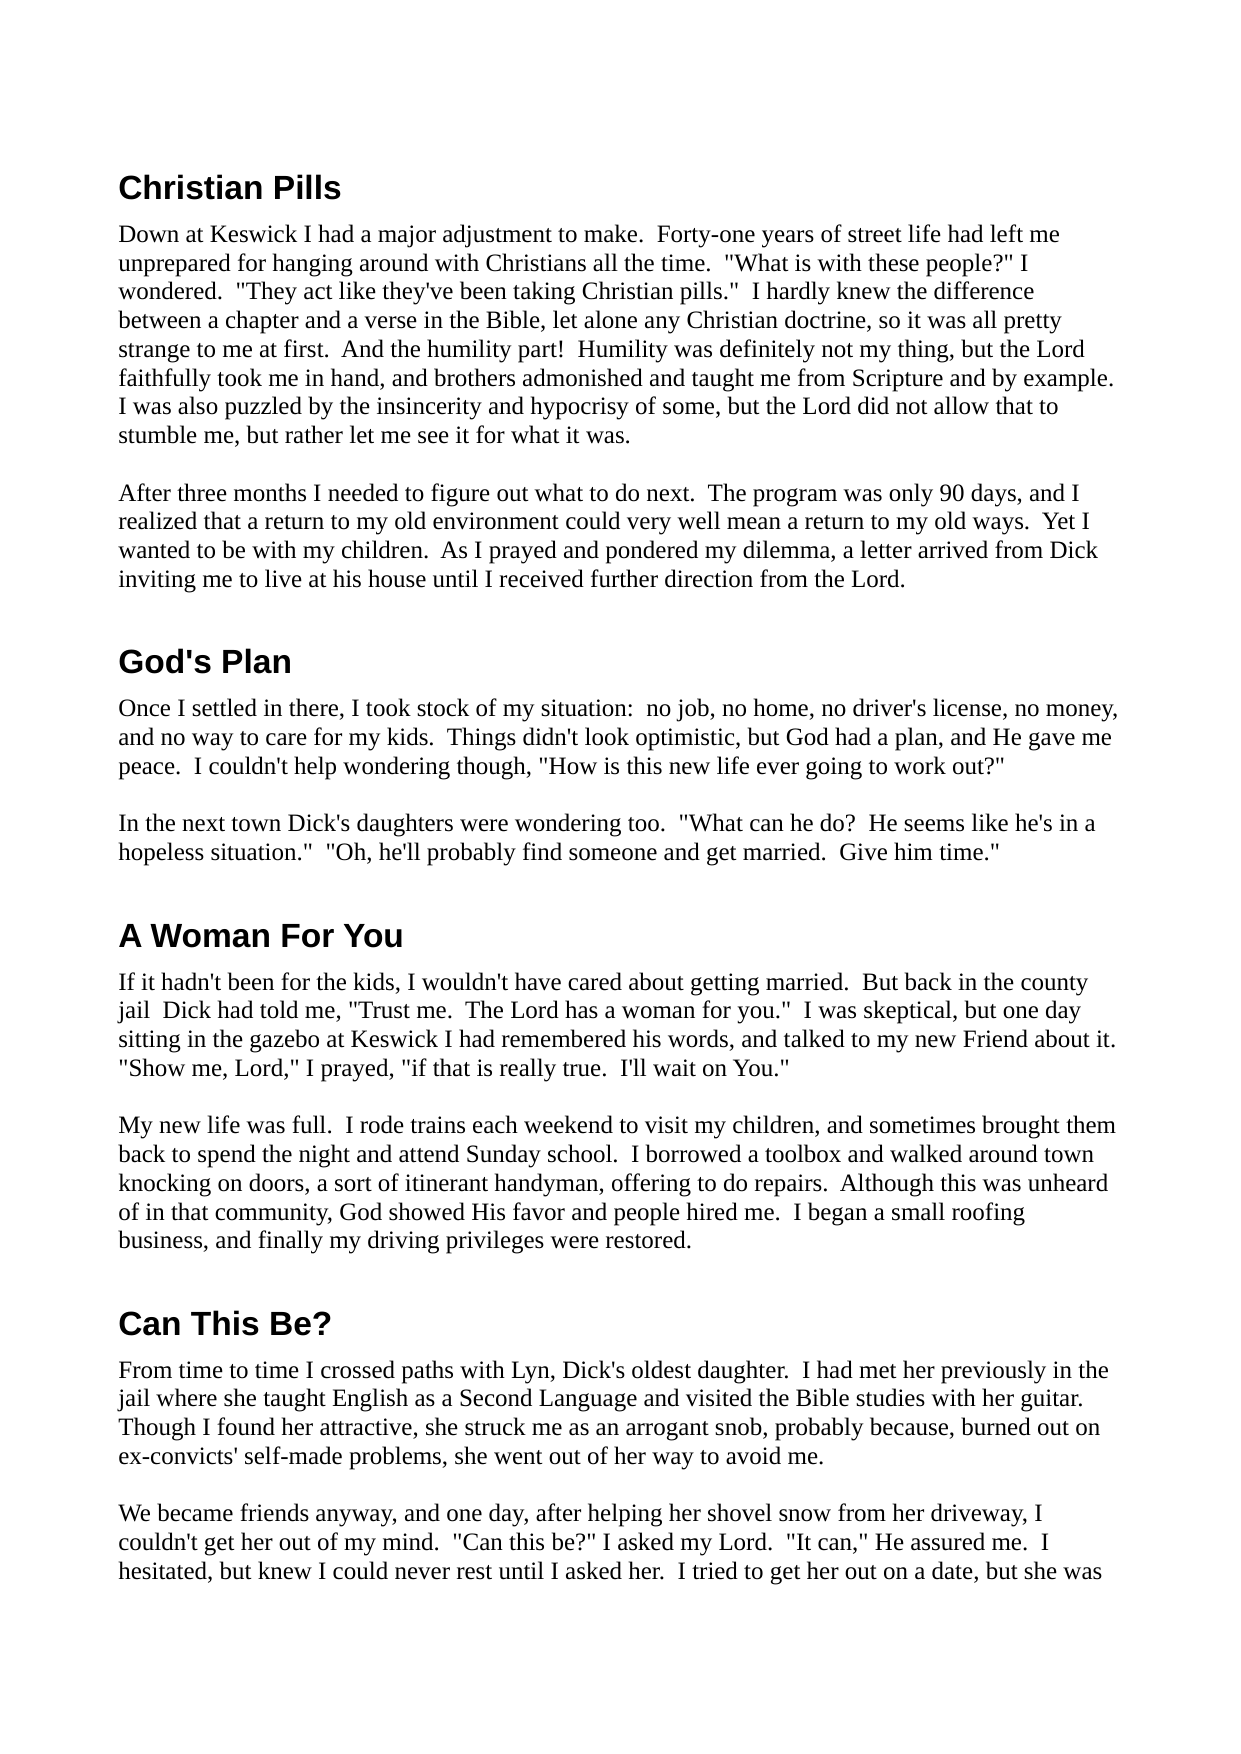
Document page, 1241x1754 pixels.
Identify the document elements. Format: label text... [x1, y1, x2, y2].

subtitle A Woman For You [118, 915, 1122, 954]
text From time to time I crossed paths with Lyn, Dick's oldest daughter. I had met her previously in the jail where she taught English as a Second Language and visited the Bible studies with her guitar. Though I found her attractive, she struck me as an arrogant snob, probably because, burned out on ex-convicts' self-made problems, she went out of her way to avoid me. [118, 1355, 1122, 1470]
text After three months I needed to figure out what to do next. The program was only 90 days, and I realized that a return to my old environment could very well mean a return to my old ways. Yet I wanted to be with my children. As I prayed and pondered my dilemma, a letter arrived from Dick inviting me to live at his house until I received further direction from the Lord. [118, 478, 1122, 593]
subtitle God's Plan [118, 642, 1122, 681]
text Once I settled in there, I took stock of my situation: no job, no home, no driver's license, no money, and no way to care for my kids. Things didn't look optimistic, but God had a plan, and He gave me peace. I couldn't help wondering though, "How is this new life ever going to work out?" [118, 693, 1122, 779]
text My new life was full. I rode trains each weekend to visit my children, and sometimes brought them back to spend the night and attend Sunday school. I borrowed a toolbox and walked around town knocking on doors, a sort of itinerant handyman, offering to do repairs. Although this was unheard of in that community, God showed His favor and people hired me. I began a small roofing business, and finally my driving privileges were restored. [118, 1110, 1122, 1254]
text We became friends anyway, and one day, after helping her shovel snow from her driveway, I couldn't get her out of my mind. "Can this be?" I asked my Lord. "It can," He assured me. I hesitated, but knew I could never rest until I asked her. I tried to get her out on a date, but she was [118, 1498, 1122, 1585]
subtitle Can This Be? [118, 1304, 1122, 1342]
text In the next town Dick's daughters were wondering too. "What can he do? He seems like he's in a hopeless situation." "Oh, he'll probably find someone and get married. Give him time." [118, 808, 1122, 866]
text If it hadn't been for the kids, I wouldn't have cared about getting married. But back in the county jail Dick had told me, "Trust me. The Lord has a woman for you." I was skeptical, but one day sitting in the gazebo at Keswick I had remembered his words, and talked to my new Friend about it. "Show me, Lord," I prayed, "if that is really true. I'll wait on You." [118, 967, 1122, 1082]
text Down at Keswick I had a major adjustment to make. Forty-one years of street life had left me unprepared for hanging around with Christians all the time. "What is with these people?" I wondered. "They act like they've been taking Christian pills." I hardly knew the difference between a chapter and a verse in the Bible, let alone any Christian doctrine, so it was all pretty strange to me at first. And the humility part! Humility was definitely not my thing, but the Lord faithfully took me in hand, and brothers admonished and taught me from Scripture and by example. I was also puzzled by the insincerity and hypocrisy of some, but the Lord did not allow that to stumble me, but rather let me see it for what it was. [118, 219, 1122, 449]
subtitle Christian Pills [118, 168, 1122, 206]
